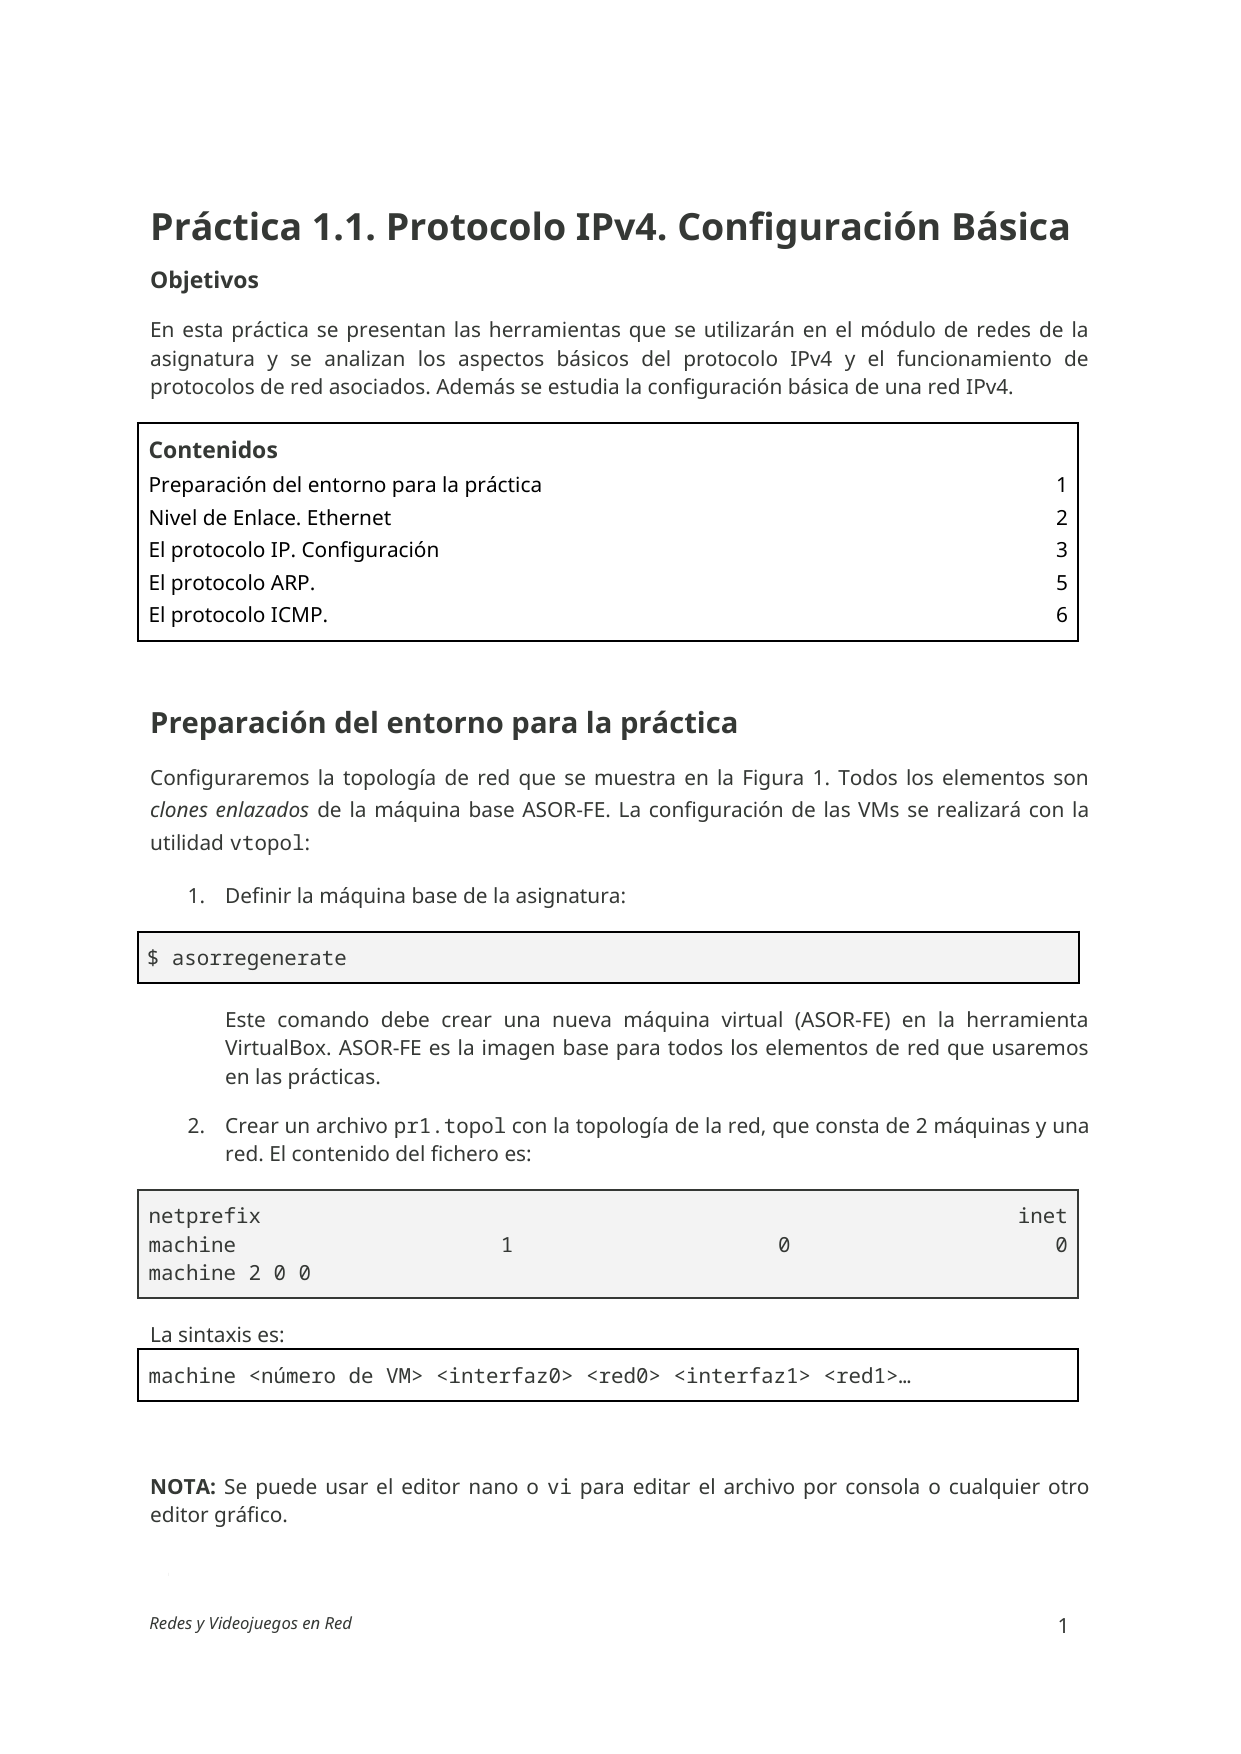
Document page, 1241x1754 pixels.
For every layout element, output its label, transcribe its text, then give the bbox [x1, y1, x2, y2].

list Definir la máquina base de la asignatura: [187, 881, 1090, 910]
table_header netprefix inet machine 1 0 0 machine 2 0 0 [139, 1191, 1077, 1297]
text En esta práctica se presentan las herramientas que se utilizarán en el módulo de redes de la asignatura y se analizan los aspectos básicos del protocolo IPv4 y el funcionamiento de protocolos de red asociados. Además se estudia la configuración básica de una red IPv4. [150, 316, 1090, 401]
text Configuraremos la topología de red que se muestra en la Figura 1. Todos los elementos son clones enlazados de la máquina base ASOR-FE. La configuración de las VMs se realizará con la utilidad vtopol: [150, 763, 1090, 856]
table_header machine <número de VM> <interfaz0> <red0> <interfaz1> <red1>… [139, 1350, 1077, 1400]
table_header Contenidos Preparación del entorno para la práctica 1 Nivel de Enlace. Ethernet 2 El protocolo IP. Configuración 3 El protocolo ARP. 5 El protocolo ICMP. 6 [139, 424, 1077, 639]
text La sintaxis es: [150, 1320, 1090, 1348]
text Objetivos [150, 263, 1090, 295]
text Este comando debe crear una nueva máquina virtual (ASOR-FE) en la herramienta VirtualBox. ASOR-FE es la imagen base para todos los elementos de red que usaremos en las prácticas. [225, 1005, 1090, 1090]
table_header $ asorregenerate [139, 933, 1078, 982]
subtitle Preparación del entorno para la práctica [150, 702, 1090, 742]
text NOTA: Se puede usar el editor nano o vi para editar el archivo por consola o cualquier otro editor gráfico. [150, 1472, 1090, 1529]
list Crear un archivo pr1.topol con la topología de la red, que consta de 2 máquinas y una red. El contenido del fichero es: [187, 1111, 1090, 1168]
title Práctica 1.1. Protocolo IPv4. Configuración Básica [150, 200, 1090, 251]
